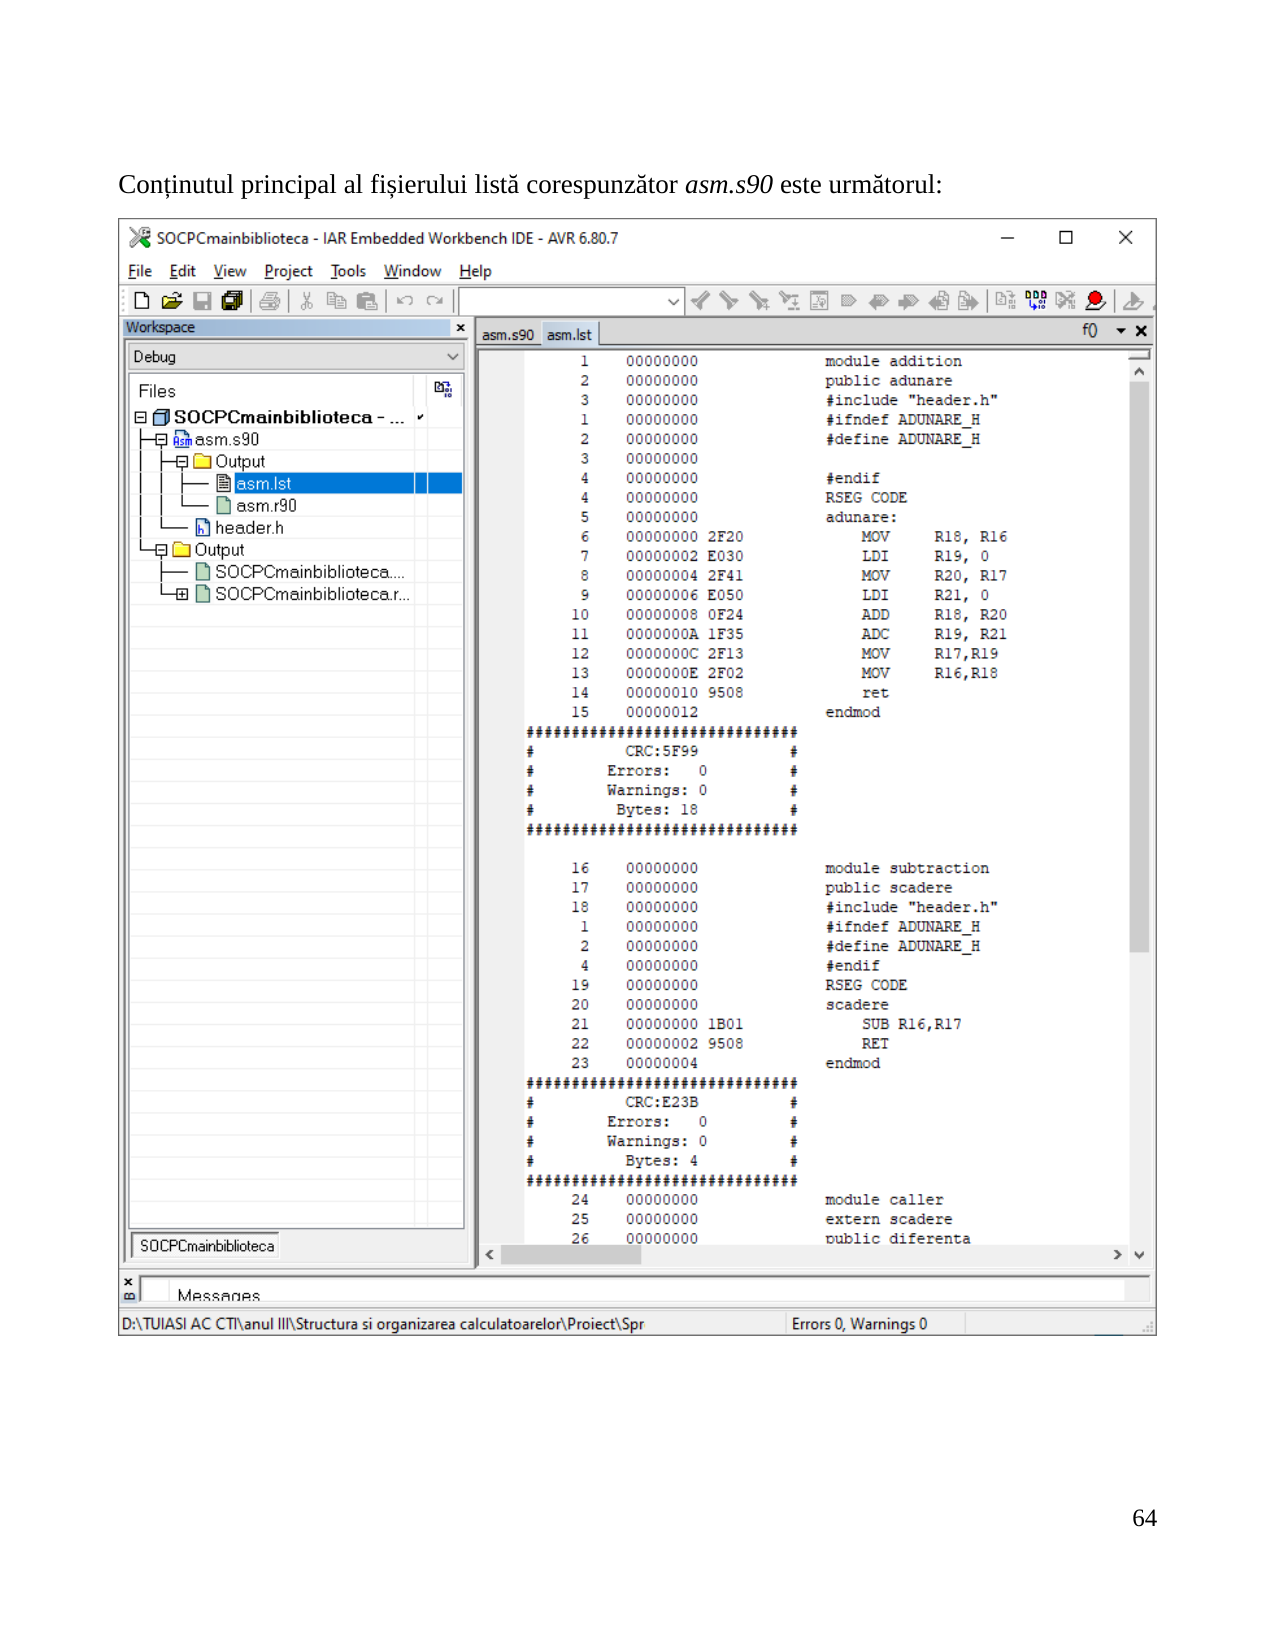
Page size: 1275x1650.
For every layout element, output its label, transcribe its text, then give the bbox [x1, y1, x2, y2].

text Conținutul principal al fișierului listă corespunzător asm.s90 este următorul: [118, 168, 1157, 199]
picture [118, 218, 1157, 1336]
